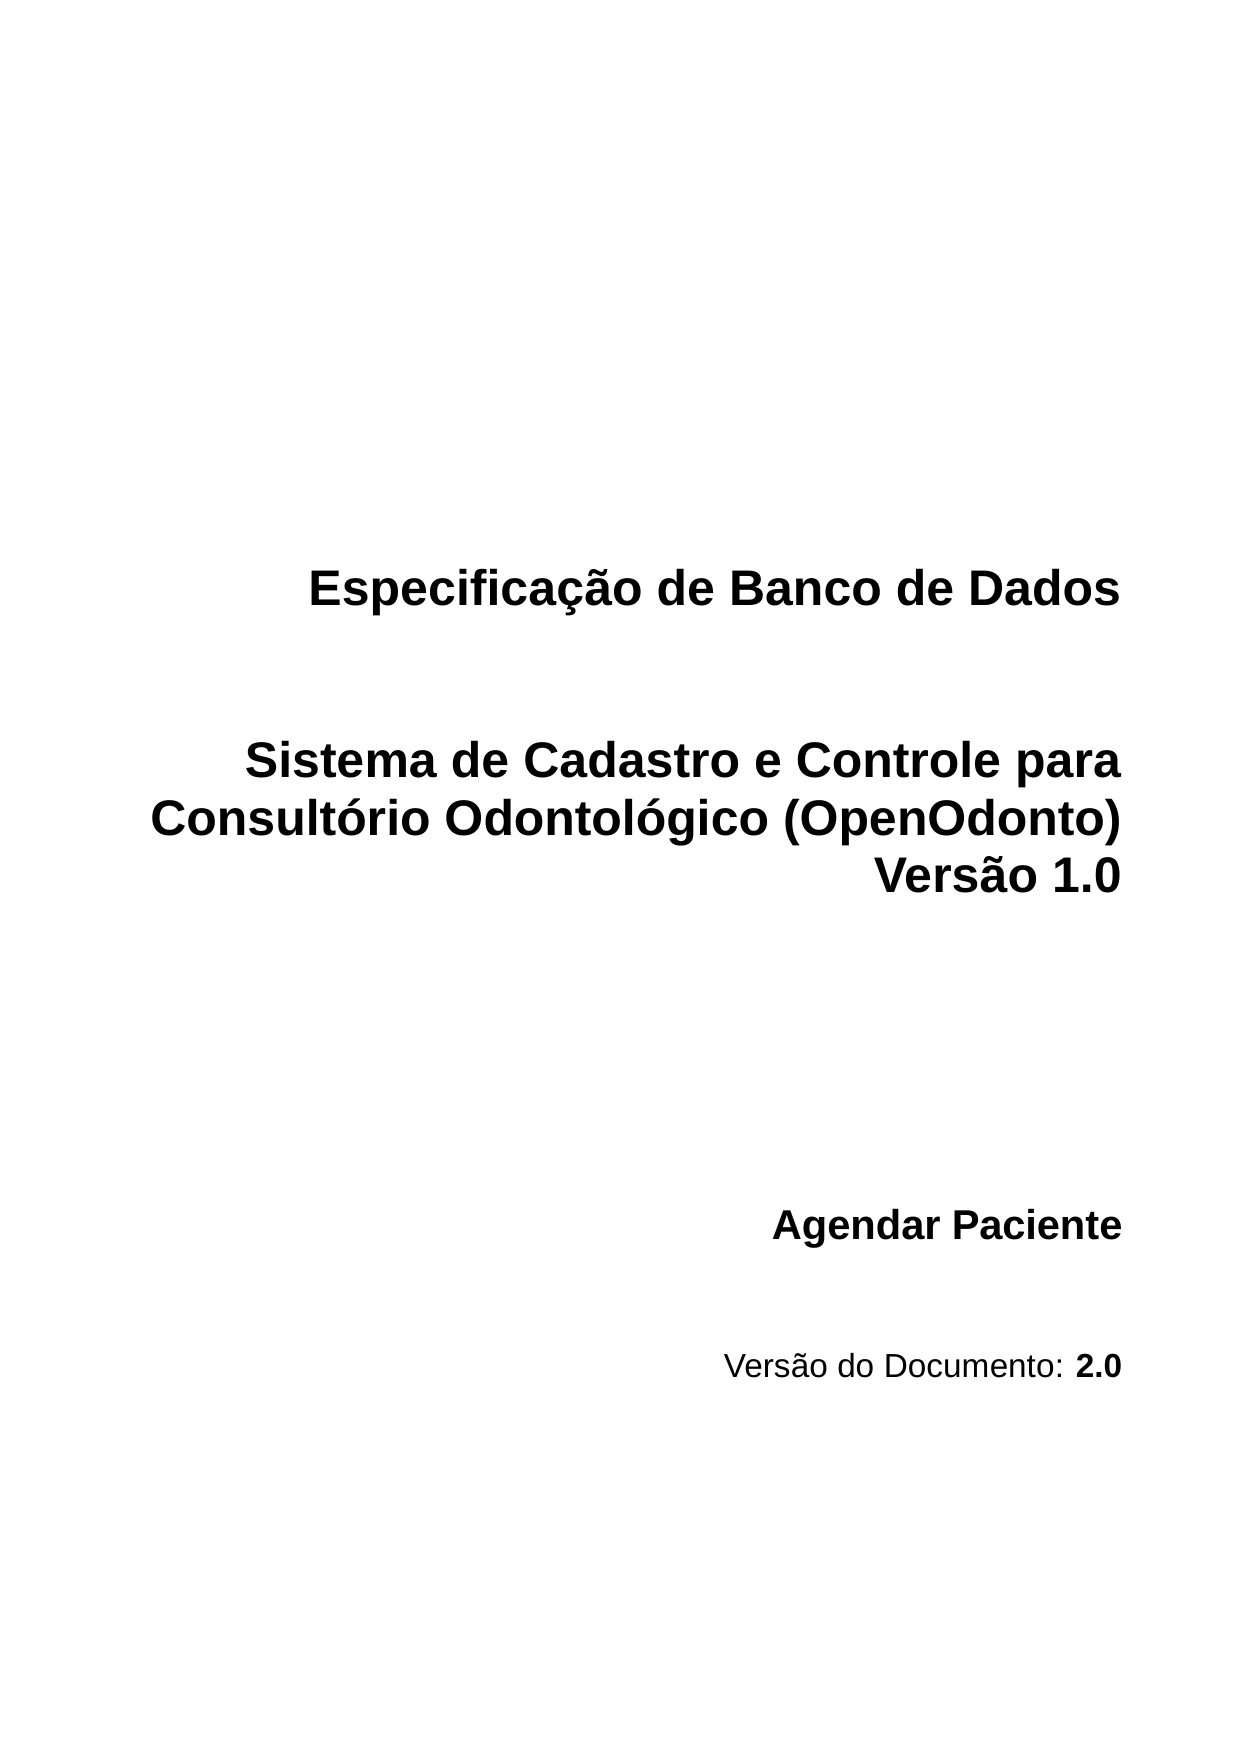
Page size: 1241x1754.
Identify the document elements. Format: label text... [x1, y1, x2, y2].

text Versão do Documento: 2.0 [118, 1346, 1122, 1384]
text Especificação de Banco de Dados [118, 558, 1122, 616]
text Sistema de Cadastro e Controle para Consultório Odontológico (OpenOdonto) Versão 1.0 [118, 731, 1122, 903]
text Agendar Paciente [118, 1200, 1122, 1248]
